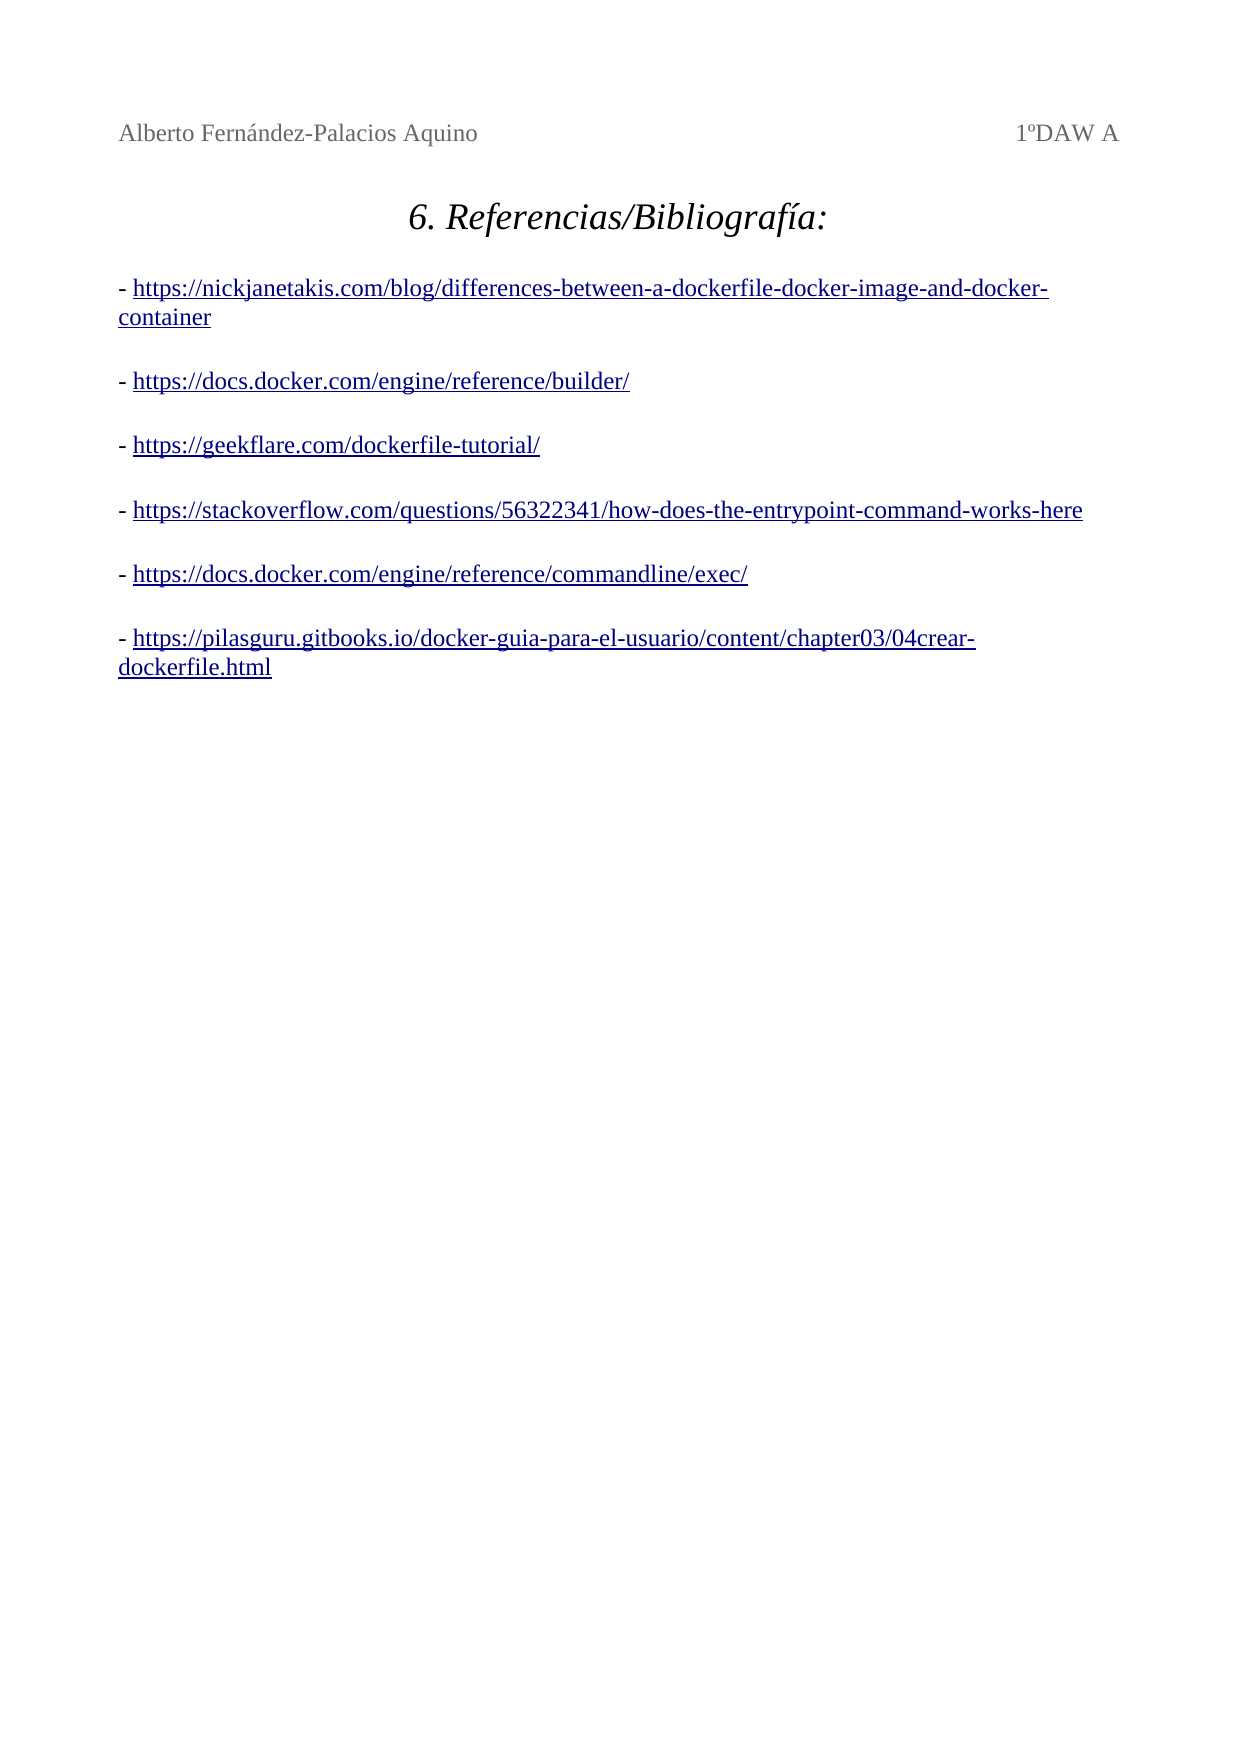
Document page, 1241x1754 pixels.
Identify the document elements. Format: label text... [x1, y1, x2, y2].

text - https://docs.docker.com/engine/reference/commandline/exec/ [118, 559, 1122, 588]
text - https://stackoverflow.com/questions/56322341/how-does-the-entrypoint-command-works-here [118, 495, 1122, 523]
text - https://nickjanetakis.com/blog/differences-between-a-dockerfile-docker-image-and-docker-container [118, 273, 1122, 330]
text - https://docs.docker.com/engine/reference/builder/ [118, 366, 1122, 395]
text 6. Referencias/Bibliografía: [118, 194, 1122, 237]
text - https://geekflare.com/dockerfile-tutorial/ [118, 430, 1122, 459]
text - https://pilasguru.gitbooks.io/docker-guia-para-el-usuario/content/chapter03/04crear-dockerfile.html [118, 623, 1122, 681]
